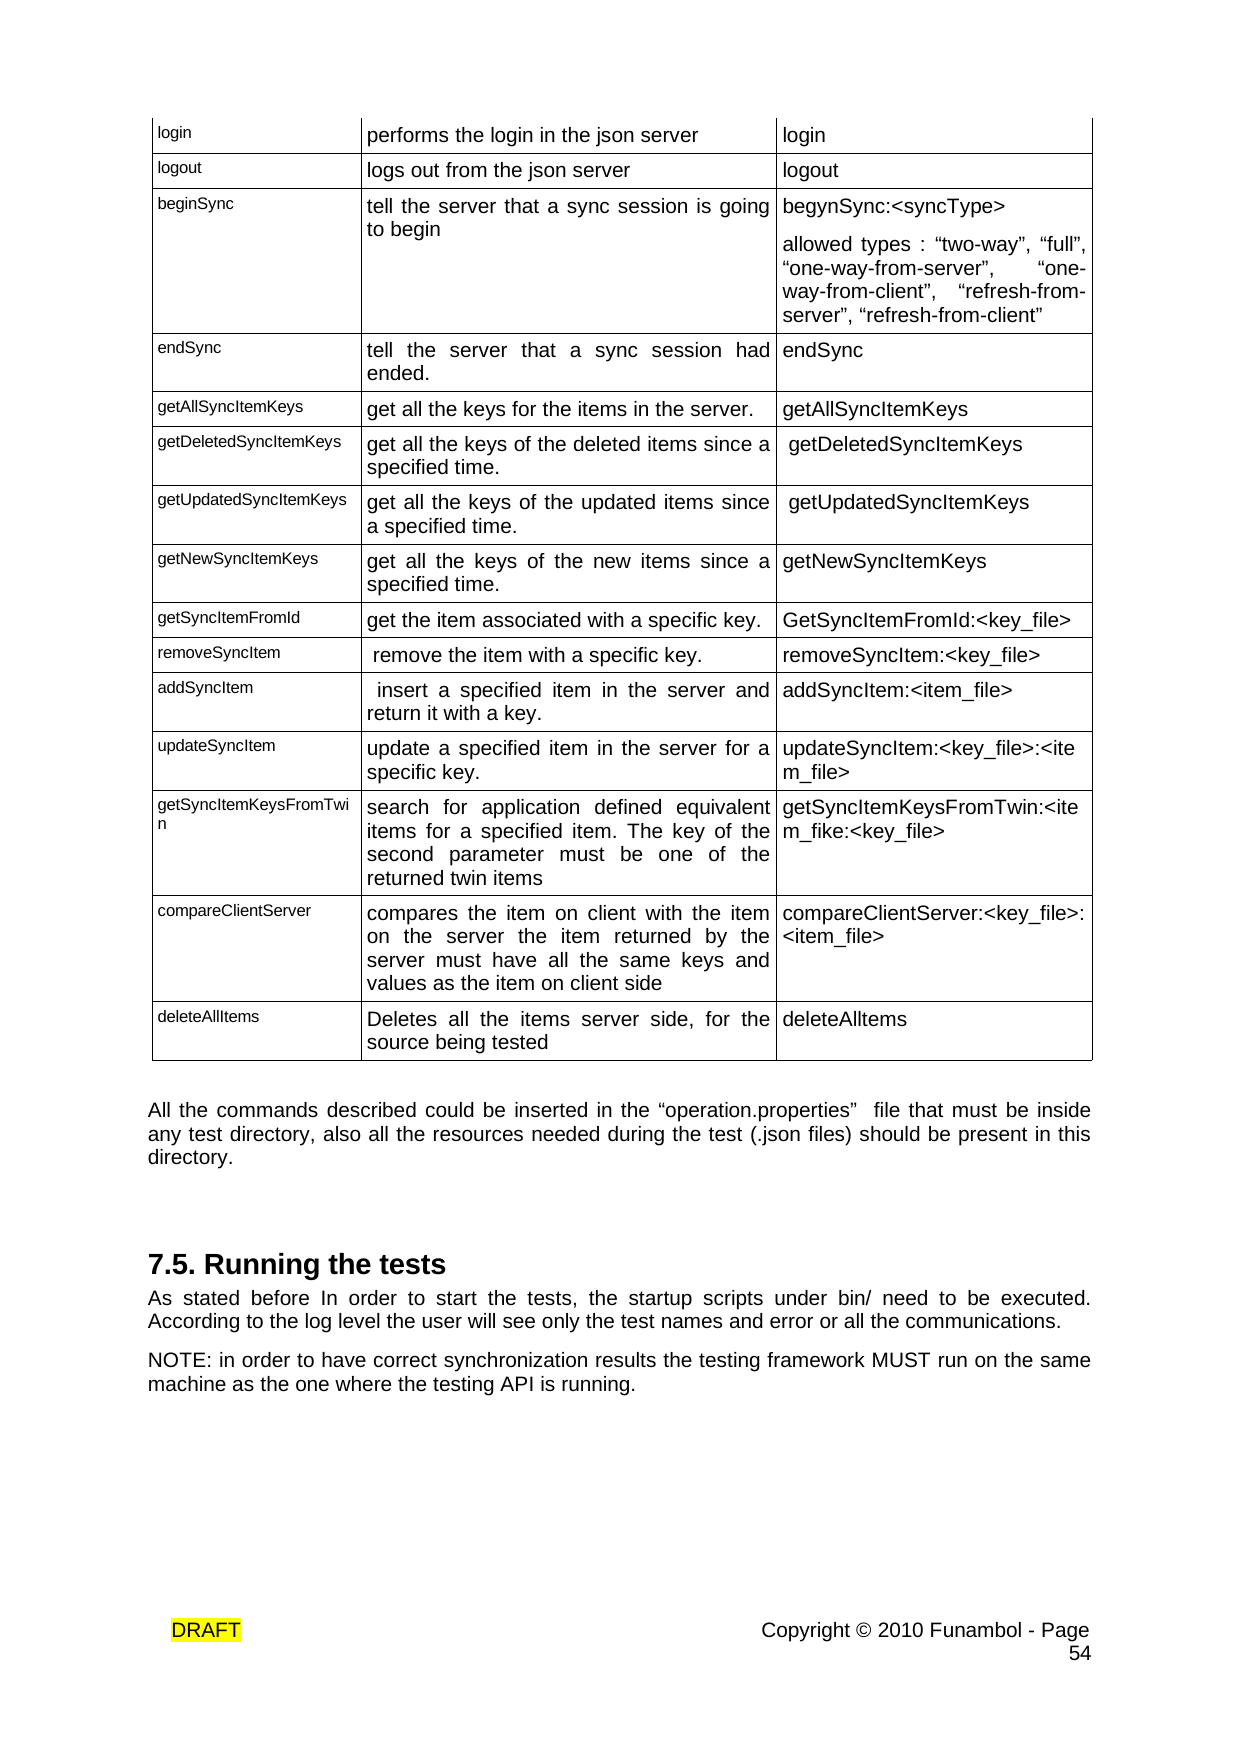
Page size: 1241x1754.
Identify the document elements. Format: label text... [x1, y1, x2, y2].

table_cell getDeletedSyncItemKeys [153, 427, 361, 485]
table_cell GetSyncItemFromId:<key_file> [777, 603, 1092, 637]
table_cell getAllSyncItemKeys [153, 392, 361, 426]
table_cell compareClientServer [153, 896, 361, 1001]
table_cell get all the keys for the items in the server. [362, 392, 776, 426]
table_cell getAllSyncItemKeys [777, 392, 1092, 426]
text NOTE: in order to have correct synchronization results the testing framework MUST run on the same machine as the one where the testing API is running. [148, 1348, 1093, 1396]
table_cell deleteAllItems [153, 1002, 361, 1060]
table_cell Deletes all the items server side, for the source being tested [362, 1002, 776, 1060]
table_cell getUpdatedSyncItemKeys [153, 486, 361, 544]
table_cell get all the keys of the updated items since a specified time. [362, 486, 776, 544]
table_cell performs the login in the json server [362, 118, 776, 153]
table_cell tell the server that a sync session had ended. [362, 334, 776, 391]
table_cell removeSyncItem:<key_file> [777, 638, 1092, 672]
table_cell insert a specified item in the server and return it with a key. [362, 673, 776, 731]
table_cell getDeletedSyncItemKeys [777, 427, 1092, 485]
table_cell endSync [153, 334, 361, 391]
table_cell login [777, 118, 1092, 153]
table_cell getNewSyncItemKeys [777, 545, 1092, 602]
table_cell getNewSyncItemKeys [153, 545, 361, 602]
table_cell get the item associated with a specific key. [362, 603, 776, 637]
table_cell updateSyncItem:<key_file>:<item_file> [777, 732, 1092, 790]
table_cell compares the item on client with the item on the server the item returned by the server must have all the same keys and values as the item on client side [362, 896, 776, 1001]
text All the commands described could be inserted in the “operation.properties” file that must be inside any test directory, also all the resources needed during the test (.json files) should be present in this directory. [148, 1098, 1093, 1169]
table_cell begynSync:<syncType> allowed types : “two-way”, “full”, “one-way-from-server”, “one-way-from-client”, “refresh-from-server”, “refresh-from-client” [777, 189, 1092, 333]
table_cell deleteAlltems [777, 1002, 1092, 1060]
table_cell update a specified item in the server for a specific key. [362, 732, 776, 790]
table_cell tell the server that a sync session is going to begin [362, 189, 776, 333]
table_cell search for application defined equivalent items for a specified item. The key of the second parameter must be one of the returned twin items [362, 791, 776, 895]
table_cell login [153, 118, 361, 153]
table_cell endSync [777, 334, 1092, 391]
table_cell updateSyncItem [153, 732, 361, 790]
text As stated before In order to start the tests, the startup scripts under bin/ need to be executed. According to the log level the user will see only the test names and error or all the communications. [148, 1286, 1093, 1333]
subtitle Running the tests [148, 1248, 1093, 1280]
table_cell removeSyncItem [153, 638, 361, 672]
table_cell getSyncItemKeysFromTwin [153, 791, 361, 895]
table_cell getSyncItemKeysFromTwin:<item_fike:<key_file> [777, 791, 1092, 895]
table_cell getUpdatedSyncItemKeys [777, 486, 1092, 544]
table_cell getSyncItemFromId [153, 603, 361, 637]
table_cell beginSync [153, 189, 361, 333]
table_cell logout [153, 154, 361, 188]
table_cell addSyncItem [153, 673, 361, 731]
table_cell get all the keys of the new items since a specified time. [362, 545, 776, 602]
table_cell remove the item with a specific key. [362, 638, 776, 672]
table_cell logs out from the json server [362, 154, 776, 188]
table_cell logout [777, 154, 1092, 188]
table_cell addSyncItem:<item_file> [777, 673, 1092, 731]
table_cell get all the keys of the deleted items since a specified time. [362, 427, 776, 485]
table_cell compareClientServer:<key_file>:<item_file> [777, 896, 1092, 1001]
